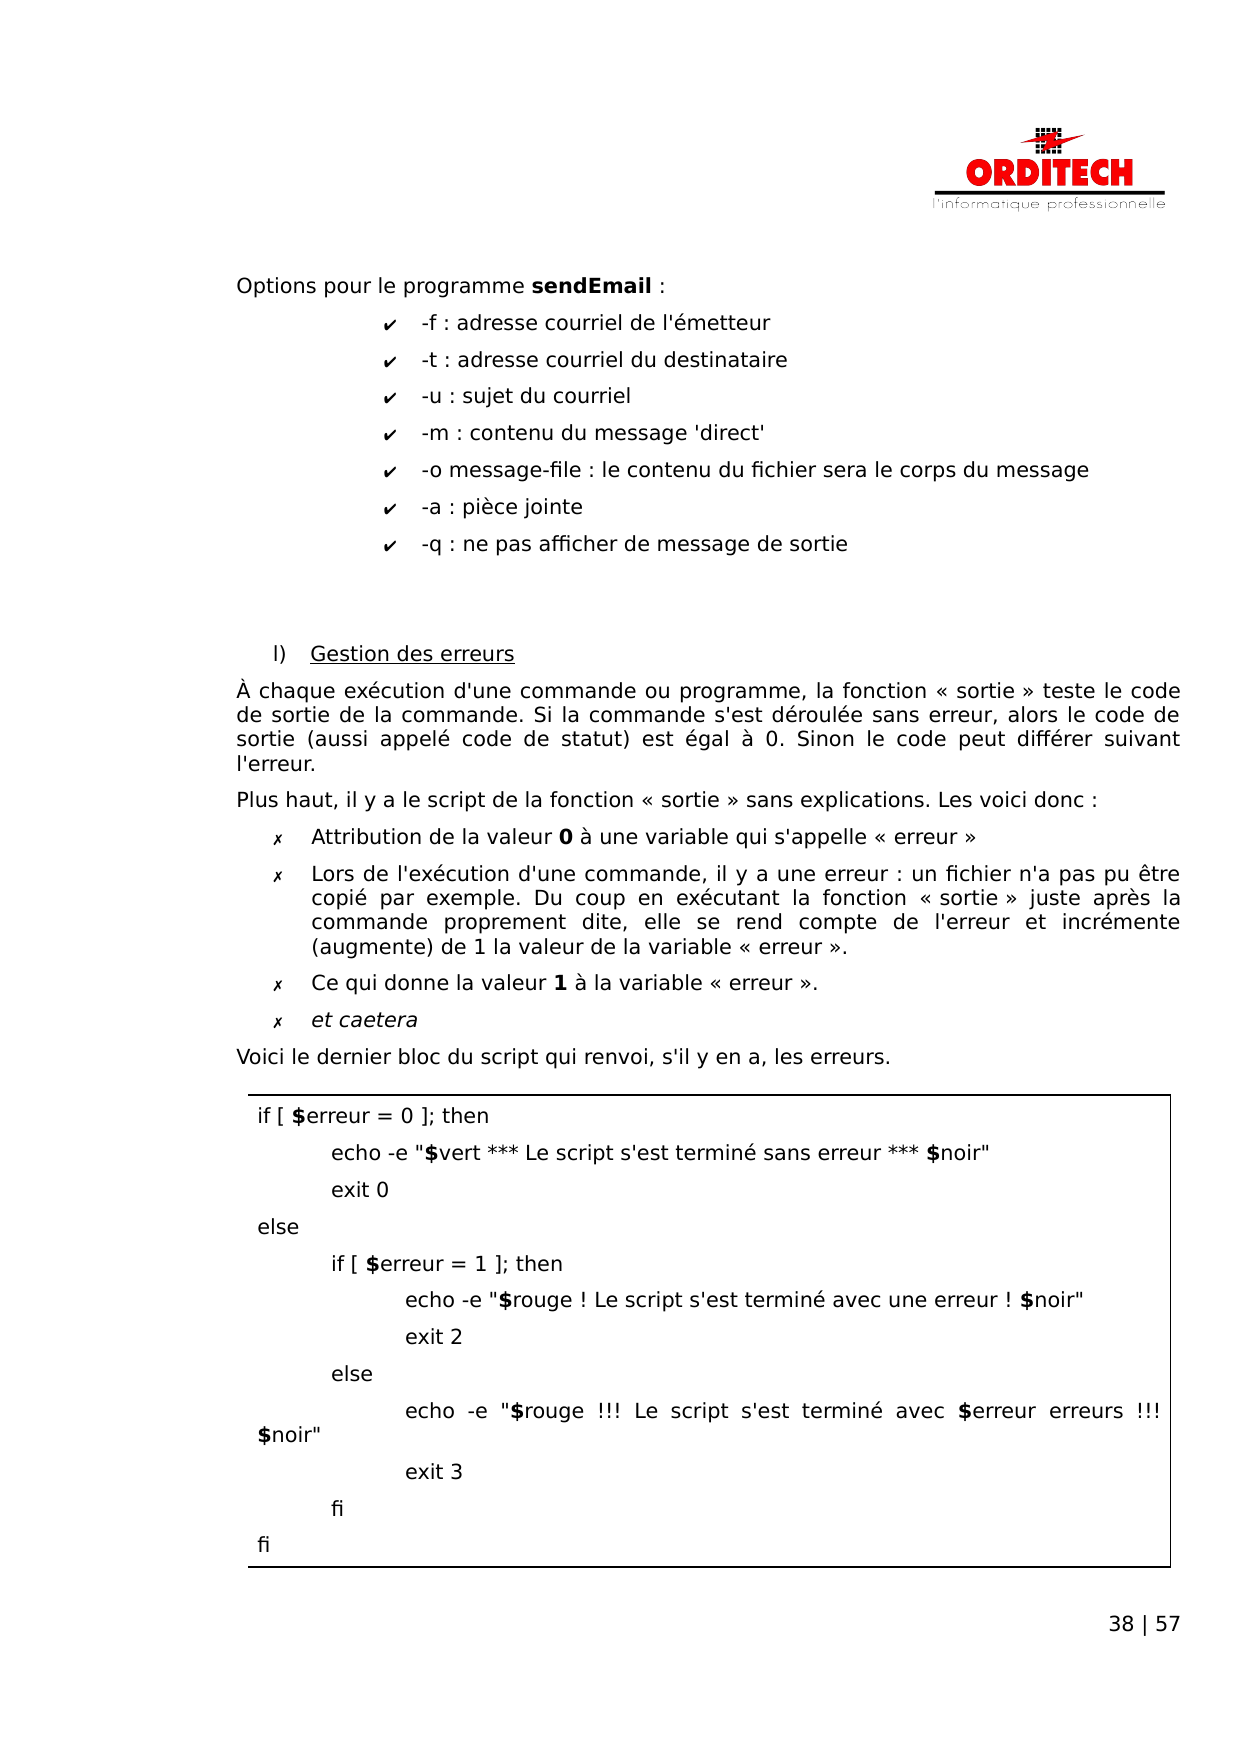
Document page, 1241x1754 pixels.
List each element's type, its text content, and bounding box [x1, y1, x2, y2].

text exit 3 [257, 1460, 1161, 1484]
list -a : pièce jointe [384, 495, 1181, 519]
text echo -e "$rouge ! Le script s'est terminé avec une erreur ! $noir" [257, 1288, 1161, 1313]
list Attribution de la valeur 0 à une variable qui s'appelle « erreur » [274, 825, 1181, 849]
text À chaque exécution d'une commande ou programme, la fonction « sortie » teste le code de sortie de la commande. Si la commande s'est déroulée sans erreur, alors le code de sortie (aussi appelé code de statut) est égal à 0. Sinon le code peut différer suivant l'erreur. [236, 679, 1181, 776]
text exit 2 [257, 1325, 1161, 1349]
list -f : adresse courriel de l'émetteur [384, 311, 1181, 335]
text else [257, 1215, 1161, 1239]
list -m : contenu du message 'direct' [384, 421, 1181, 446]
text Voici le dernier bloc du script qui renvoi, s'il y en a, les erreurs. [236, 1045, 1181, 1069]
picture [920, 118, 1182, 221]
list -q : ne pas afficher de message de sortie [384, 532, 1181, 556]
text echo -e "$rouge !!! Le script s'est terminé avec $erreur erreurs !!! $noir" [257, 1399, 1161, 1447]
list Lors de l'exécution d'une commande, il y a une erreur : un fichier n'a pas pu être copié par exemple. Du coup en exécutant la fonction « sortie » juste après la commande proprement dite, elle se rend compte de l'erreur et incrémente (augmente) de 1 la valeur de la variable « erreur ». [274, 862, 1181, 959]
text fi [257, 1497, 1161, 1521]
text Plus haut, il y a le script de la fonction « sortie » sans explications. Les voici donc : [236, 788, 1181, 813]
text exit 0 [257, 1178, 1161, 1202]
list -t : adresse courriel du destinataire [384, 348, 1181, 372]
text if [ $erreur = 1 ]; then [257, 1252, 1161, 1276]
text echo -e "$vert *** Le script s'est terminé sans erreur *** $noir" [257, 1141, 1161, 1166]
list et caetera [274, 1008, 1181, 1032]
list Gestion des erreurs [273, 642, 1181, 666]
list Ce qui donne la valeur 1 à la variable « erreur ». [274, 971, 1181, 996]
text fi [257, 1533, 1161, 1558]
list -u : sujet du courriel [384, 384, 1181, 409]
text if [ $erreur = 0 ]; then [257, 1104, 1161, 1129]
list -o message-file : le contenu du fichier sera le corps du message [384, 458, 1181, 482]
text Options pour le programme sendEmail : [236, 274, 1181, 298]
text else [257, 1362, 1161, 1386]
